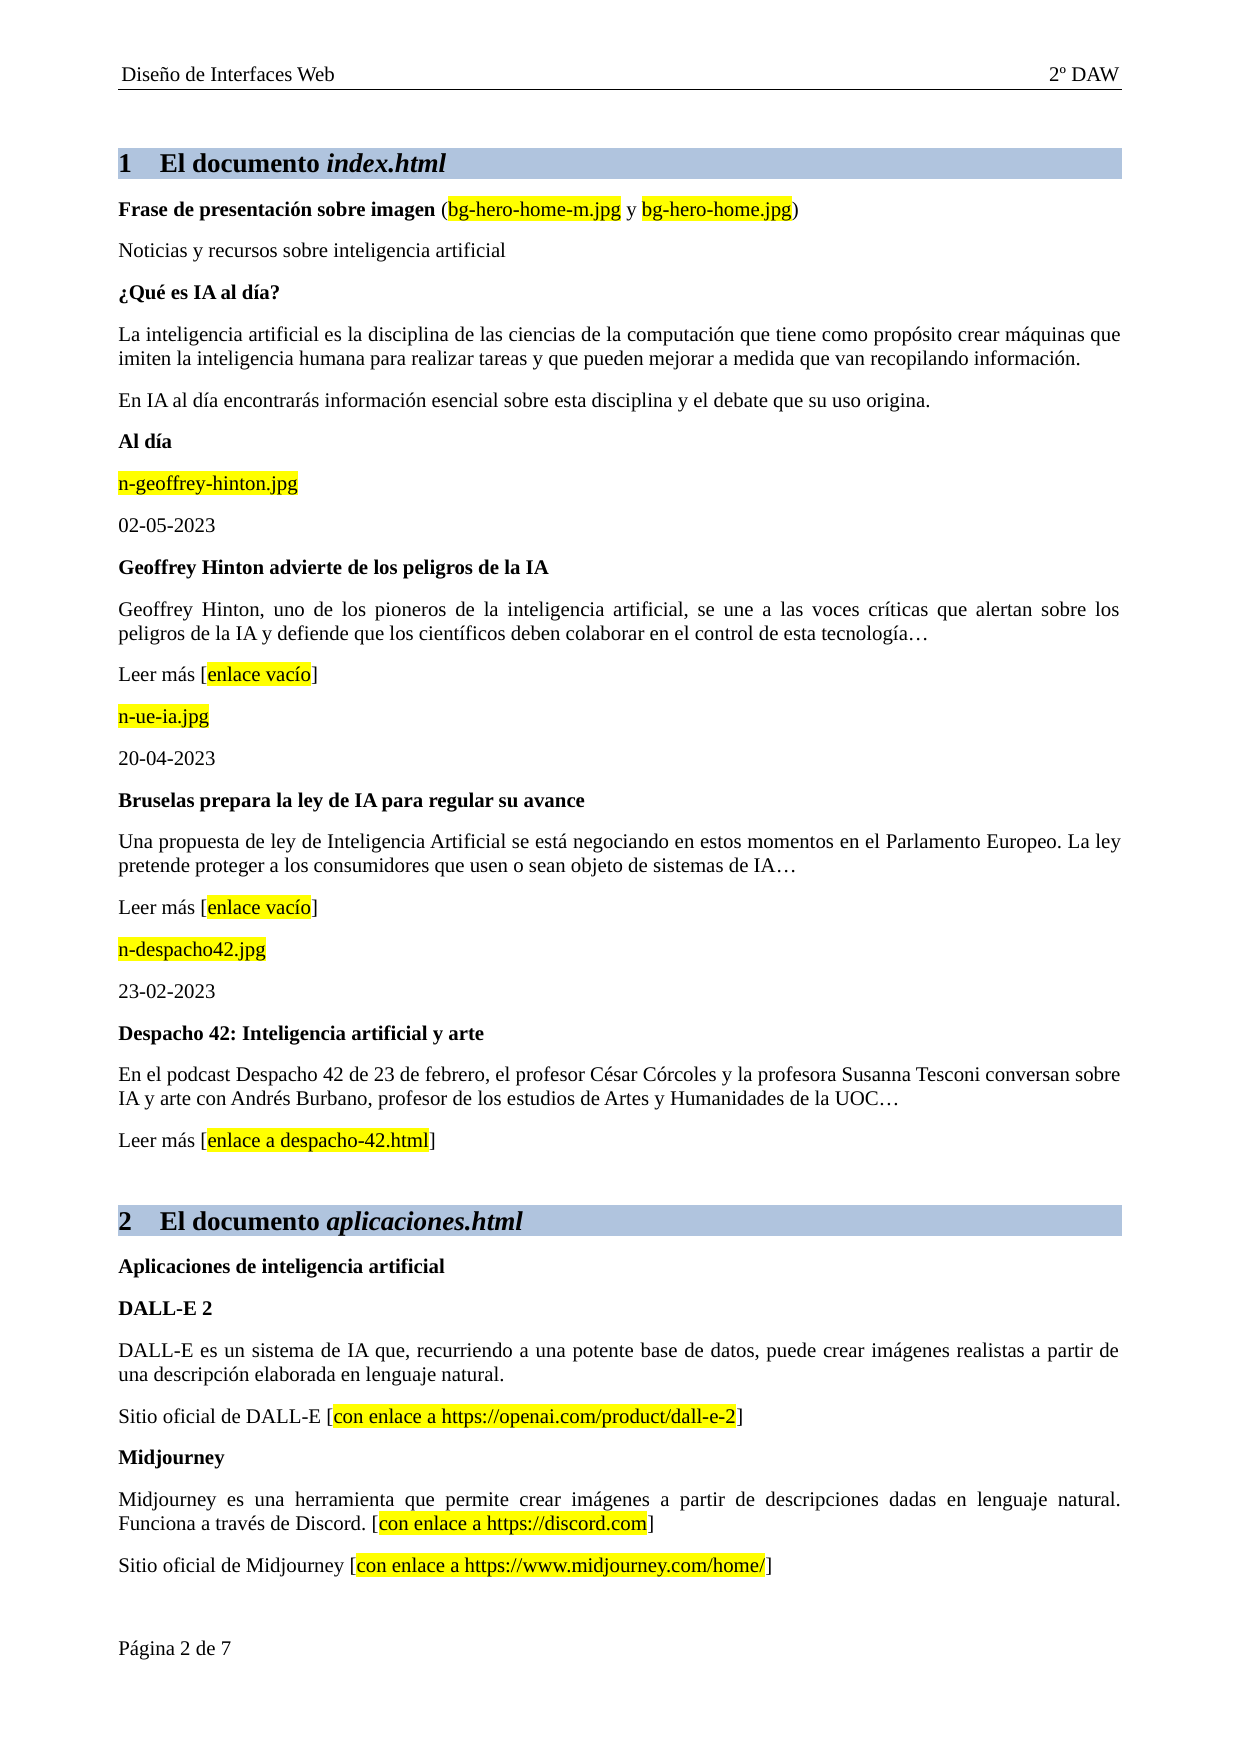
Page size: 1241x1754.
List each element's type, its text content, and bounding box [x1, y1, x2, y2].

text Geoffrey Hinton, uno de los pioneros de la inteligencia artificial, se une a las voces críticas que alertan sobre los peligros de la IA y defiende que los científicos deben colaborar en el control de esta tecnología… [118, 596, 1122, 644]
text En IA al día encontrarás información esencial sobre esta disciplina y el debate que su uso origina. [118, 388, 1122, 412]
text Al día [118, 429, 1122, 453]
text ¿Qué es IA al día? [118, 280, 1122, 304]
text Leer más [enlace vacío] [118, 895, 1122, 919]
text Frase de presentación sobre imagen (bg-hero-home-m.jpg y bg-hero-home.jpg) [118, 196, 1122, 221]
text n-geoffrey-hinton.jpg [118, 471, 1122, 495]
text DALL-E 2 [118, 1296, 1122, 1320]
text La inteligencia artificial es la disciplina de las ciencias de la computación que tiene como propósito crear máquinas que imiten la inteligencia humana para realizar tareas y que pueden mejorar a medida que van recopilando información. [118, 322, 1122, 370]
text 20-04-2023 [118, 746, 1122, 770]
text Midjourney es una herramienta que permite crear imágenes a partir de descripciones dadas en lenguaje natural. Funciona a través de Discord. [con enlace a https://discord.com] [118, 1487, 1122, 1535]
text 23-02-2023 [118, 979, 1122, 1003]
text 02-05-2023 [118, 513, 1122, 537]
text Geoffrey Hinton advierte de los peligros de la IA [118, 555, 1122, 579]
text Sitio oficial de DALL-E [con enlace a https://openai.com/product/dall-e-2] [118, 1403, 1122, 1428]
text Bruselas prepara la ley de IA para regular su avance [118, 788, 1122, 812]
text Sitio oficial de Midjourney [con enlace a https://www.midjourney.com/home/] [118, 1553, 1122, 1577]
text Aplicaciones de inteligencia artificial [118, 1254, 1122, 1278]
text n-despacho42.jpg [118, 937, 1122, 961]
text Midjourney [118, 1445, 1122, 1469]
text n-ue-ia.jpg [118, 704, 1122, 728]
text Leer más [enlace vacío] [118, 662, 1122, 686]
text Despacho 42: Inteligencia artificial y arte [118, 1021, 1122, 1044]
subtitle El documento aplicaciones.html [118, 1205, 1122, 1236]
subtitle El documento index.html [118, 148, 1122, 179]
text Una propuesta de ley de Inteligencia Artificial se está negociando en estos momentos en el Parlamento Europeo. La ley pretende proteger a los consumidores que usen o sean objeto de sistemas de IA… [118, 829, 1122, 877]
text En el podcast Despacho 42 de 23 de febrero, el profesor César Córcoles y la profesora Susanna Tesconi conversan sobre IA y arte con Andrés Burbano, profesor de los estudios de Artes y Humanidades de la UOC… [118, 1062, 1122, 1110]
text Noticias y recursos sobre inteligencia artificial [118, 238, 1122, 262]
text DALL-E es un sistema de IA que, recurriendo a una potente base de datos, puede crear imágenes realistas a partir de una descripción elaborada en lenguaje natural. [118, 1338, 1122, 1386]
text Leer más [enlace a despacho-42.html] [118, 1128, 1122, 1152]
